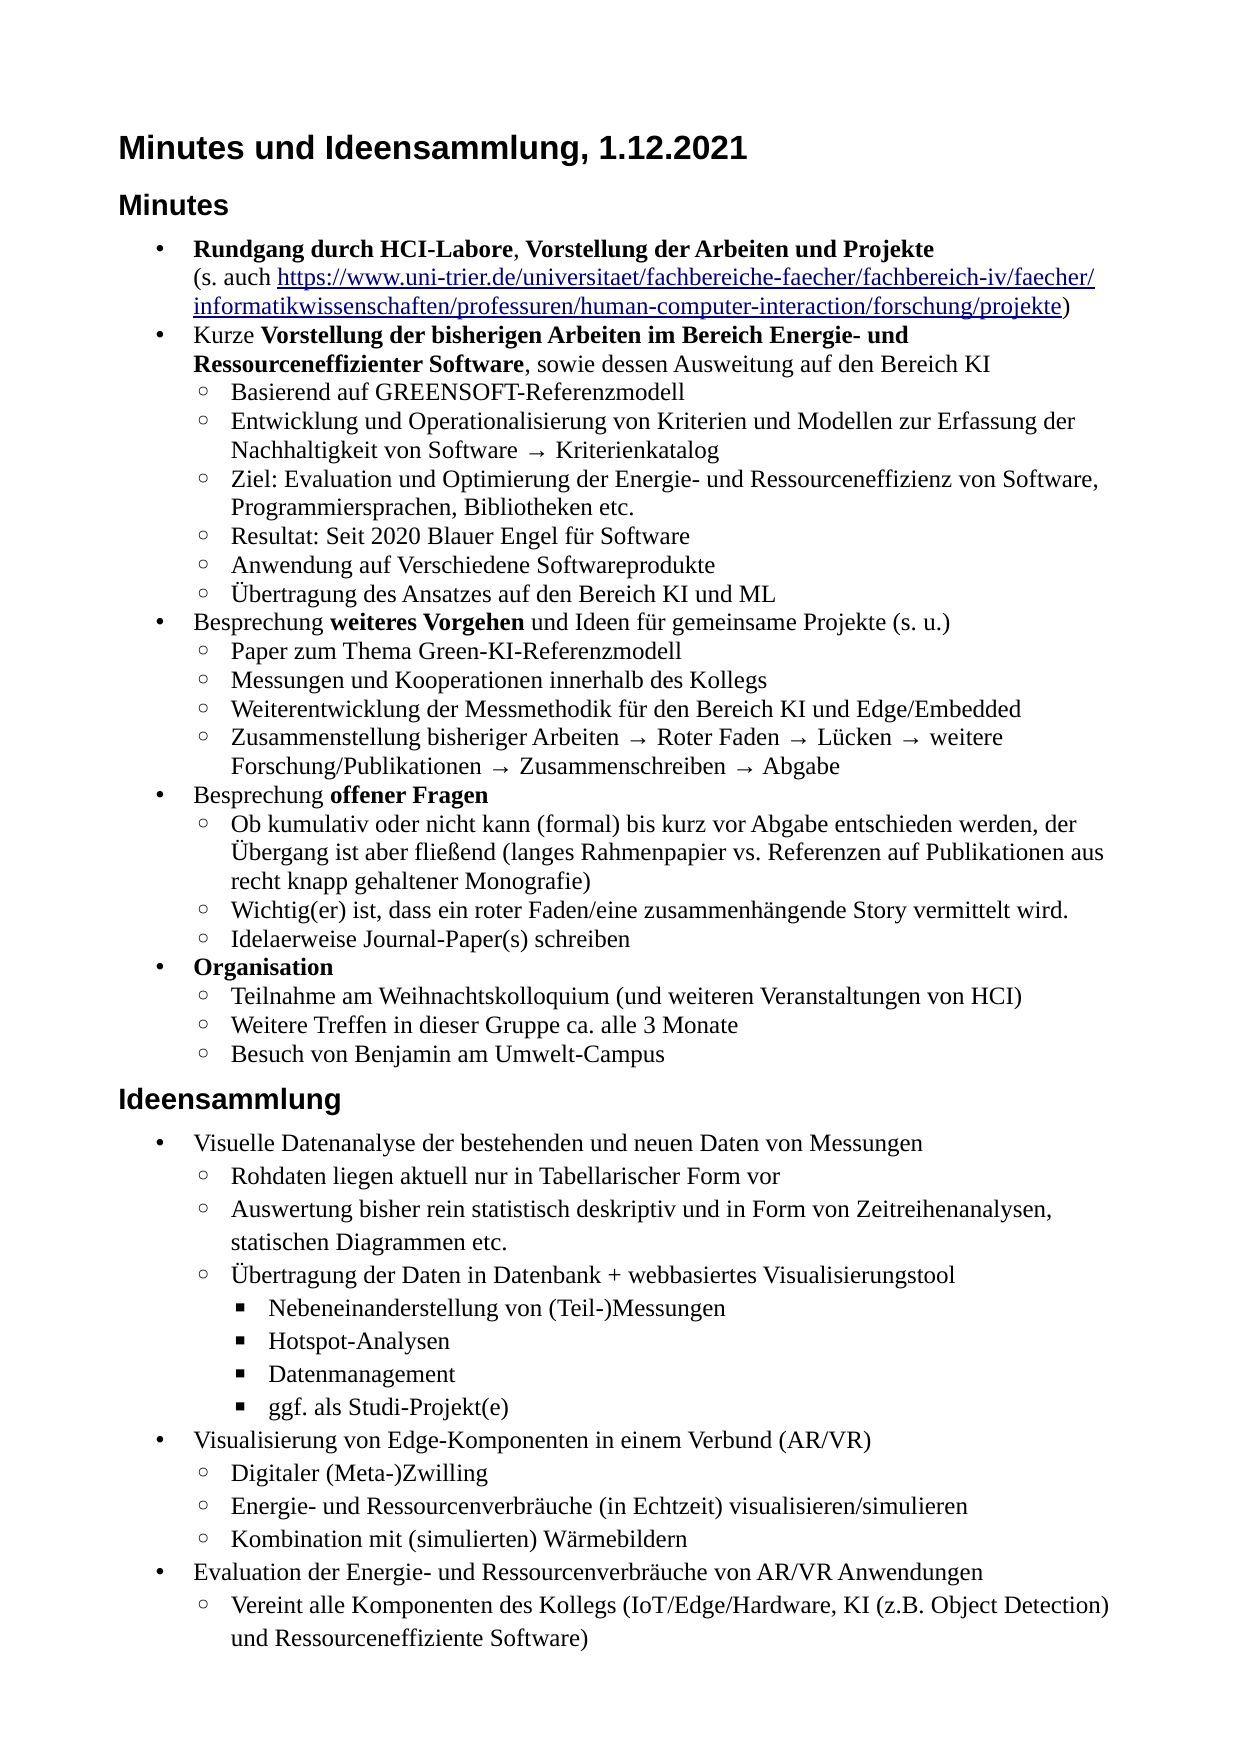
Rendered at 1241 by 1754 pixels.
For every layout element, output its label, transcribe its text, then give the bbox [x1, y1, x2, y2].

list Idelaerweise Journal-Paper(s) schreiben [193, 924, 1122, 952]
list Weitere Treffen in dieser Gruppe ca. alle 3 Monate [193, 1010, 1122, 1039]
list Kurze Vorstellung der bisherigen Arbeiten im Bereich Energie- und Ressourceneffizienter Software, sowie dessen Ausweitung auf den Bereich KI [156, 320, 1122, 377]
list Visuelle Datenanalyse der bestehenden und neuen Daten von Messungen [156, 1128, 1122, 1157]
list Besprechung weiteres Vorgehen und Ideen für gemeinsame Projekte (s. u.) [156, 607, 1122, 636]
list Entwicklung und Operationalisierung von Kriterien und Modellen zur Erfassung der Nachhaltigkeit von Software → Kriterienkatalog [193, 406, 1122, 464]
list ggf. als Studi-Projekt(e) [231, 1392, 1122, 1421]
list Organisation [156, 952, 1122, 981]
list Wichtig(er) ist, dass ein roter Faden/eine zusammenhängende Story vermittelt wird. [193, 895, 1122, 924]
subtitle Minutes [118, 187, 1122, 221]
list Auswertung bisher rein statistisch deskriptiv und in Form von Zeitreihenanalysen, statischen Diagrammen etc. [193, 1194, 1122, 1256]
list Hotspot-Analysen [231, 1326, 1122, 1355]
list Messungen und Kooperationen innerhalb des Kollegs [193, 665, 1122, 694]
list Kombination mit (simulierten) Wärmebildern [193, 1524, 1122, 1553]
list Rundgang durch HCI-Labore, Vorstellung der Arbeiten und Projekte (s. auch https://www.uni-trier.de/universitaet/fachbereiche-faecher/fachbereich-iv/faecher/informatikwissenschaften/professuren/human-computer-interaction/forschung/projekte) [156, 234, 1122, 320]
subtitle Ideensammlung [118, 1082, 1122, 1116]
list Anwendung auf Verschiedene Softwareprodukte [193, 550, 1122, 579]
list Ob kumulativ oder nicht kann (formal) bis kurz vor Abgabe entschieden werden, der Übergang ist aber fließend (langes Rahmenpapier vs. Referenzen auf Publikationen aus recht knapp gehaltener Monografie) [193, 809, 1122, 895]
list Weiterentwicklung der Messmethodik für den Bereich KI und Edge/Embedded [193, 694, 1122, 722]
list Energie- und Ressourcenverbräuche (in Echtzeit) visualisieren/simulieren [193, 1491, 1122, 1520]
list Paper zum Thema Green-KI-Referenzmodell [193, 636, 1122, 665]
list Ziel: Evaluation und Optimierung der Energie- und Ressourceneffizienz von Software, Programmiersprachen, Bibliotheken etc. [193, 464, 1122, 521]
list Übertragung des Ansatzes auf den Bereich KI und ML [193, 579, 1122, 607]
list Nebeneinanderstellung von (Teil-)Messungen [231, 1293, 1122, 1322]
subtitle Minutes und Ideensammlung, 1.12.2021 [118, 128, 1122, 166]
list Besprechung offener Fragen [156, 780, 1122, 809]
list Digitaler (Meta-)Zwilling [193, 1458, 1122, 1487]
list Teilnahme am Weihnachtskolloquium (und weiteren Veranstaltungen von HCI) [193, 981, 1122, 1010]
list Datenmanagement [231, 1359, 1122, 1388]
list Zusammenstellung bisheriger Arbeiten → Roter Faden → Lücken → weitere Forschung/Publikationen → Zusammenschreiben → Abgabe [193, 722, 1122, 780]
list Evaluation der Energie- und Ressourcenverbräuche von AR/VR Anwendungen [156, 1557, 1122, 1586]
list Visualisierung von Edge-Komponenten in einem Verbund (AR/VR) [156, 1425, 1122, 1454]
list Übertragung der Daten in Datenbank + webbasiertes Visualisierungstool [193, 1260, 1122, 1289]
list Besuch von Benjamin am Umwelt-Campus [193, 1039, 1122, 1067]
list Resultat: Seit 2020 Blauer Engel für Software [193, 521, 1122, 550]
list Basierend auf GREENSOFT-Referenzmodell [193, 377, 1122, 406]
list Rohdaten liegen aktuell nur in Tabellarischer Form vor [193, 1161, 1122, 1190]
list Vereint alle Komponenten des Kollegs (IoT/Edge/Hardware, KI (z.B. Object Detection) und Ressourceneffiziente Software) [193, 1591, 1122, 1652]
